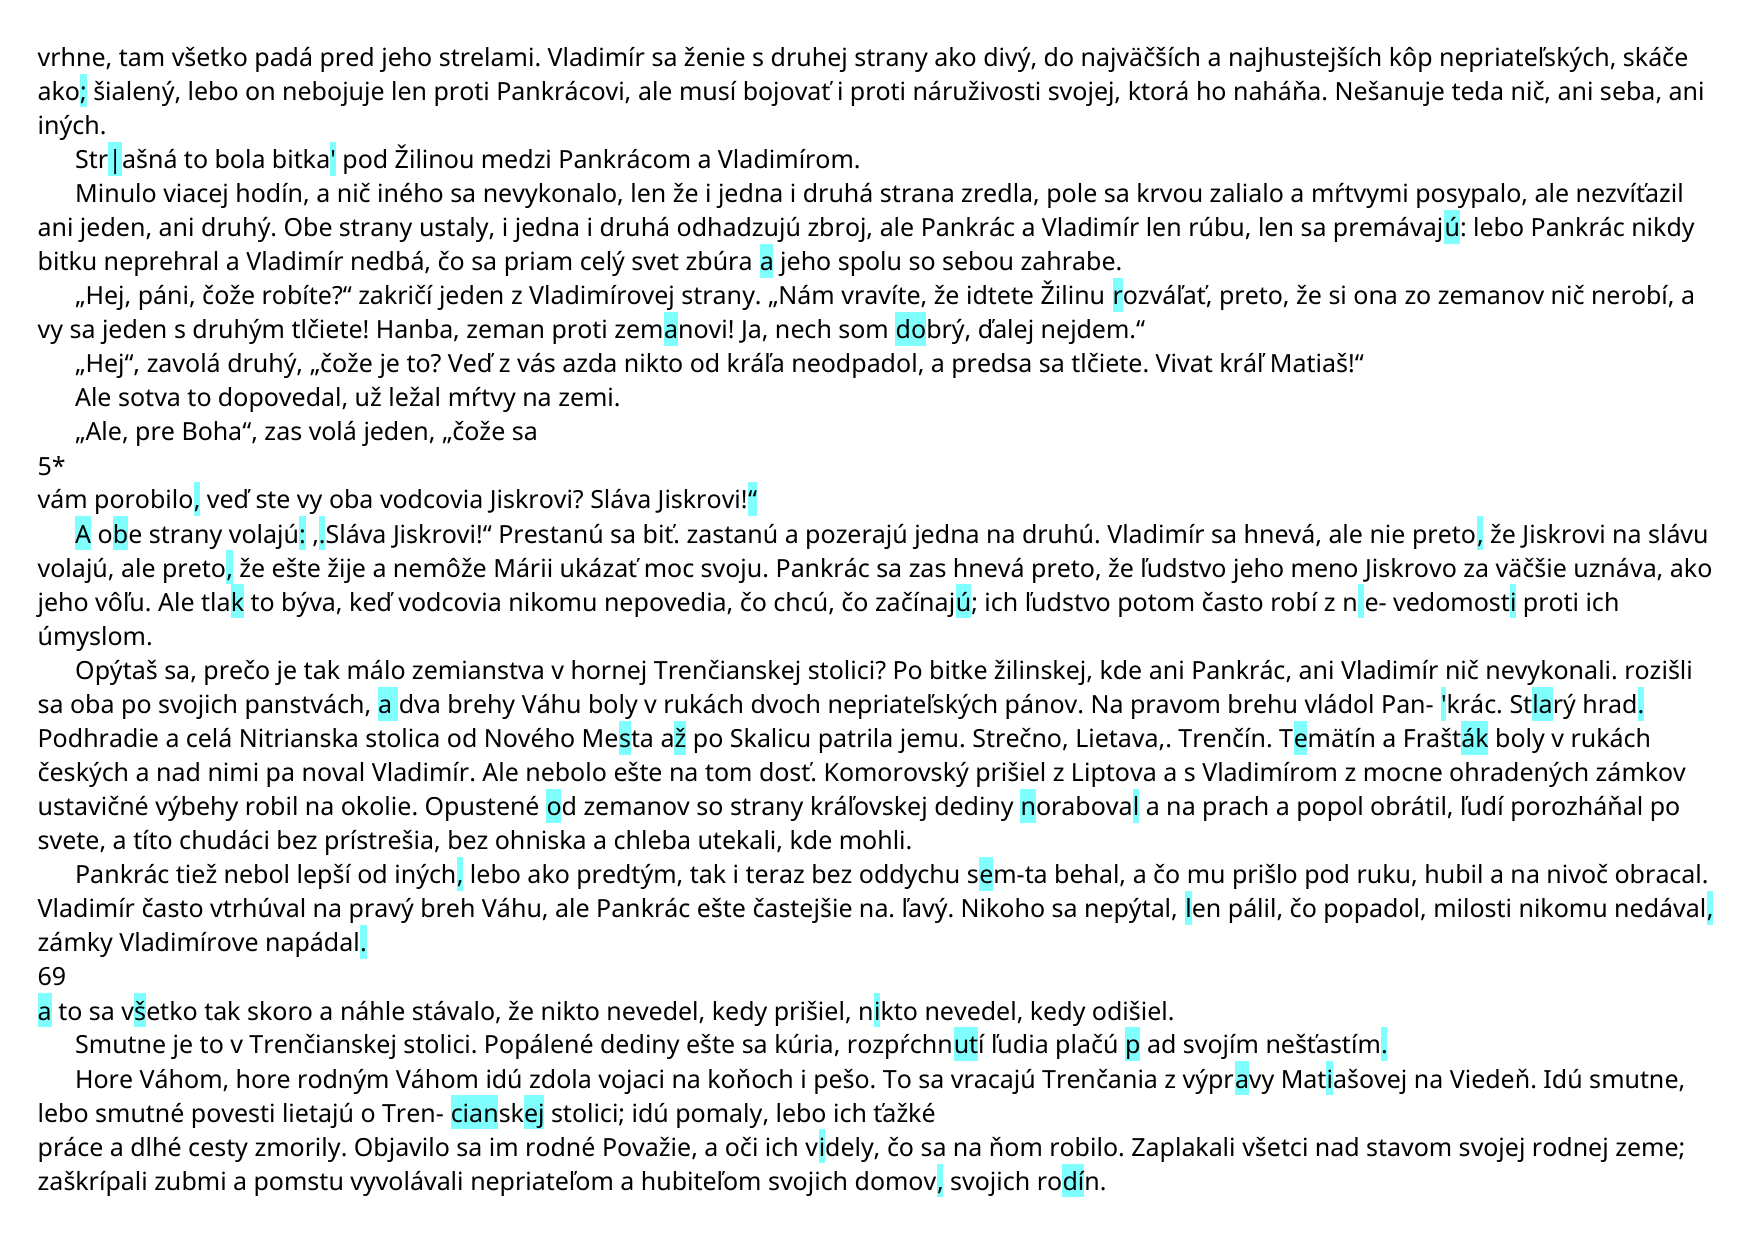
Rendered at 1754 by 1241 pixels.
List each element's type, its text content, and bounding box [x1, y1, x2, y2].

text a to sa všetko tak skoro a náhle stávalo, že nikto nevedel, kedy prišiel, nikto nevedel, kedy odišiel. [37, 993, 1716, 1027]
text Opýtaš sa, prečo je tak málo zemianstva v hornej Trenčianskej stolici? Po bitke žilinskej, kde ani Pankrác, ani Vladimír nič nevykonali. rozišli sa oba po svojich panstvách, a dva brehy Váhu boly v rukách dvoch nepriateľských pánov. Na pravom brehu vládol Pan- 'krác. Stlarý hrad. Podhradie a celá Nitrianska stolica od Nového Mesta až po Skalicu patrila jemu. Strečno, Lietava,. Trenčín. Temätín a Frašták boly v rukách českých a nad nimi pa noval Vladimír. Ale nebolo ešte na tom dosť. Komorovský prišiel z Liptova a s Vladimírom z mocne ohradených zámkov ustavičné výbehy robil na okolie. Opustené od zemanov so strany kráľovskej dediny noraboval a na prach a popol obrátil, ľudí porozháňal po svete, a títo chudáci bez prístrešia, bez ohniska a chleba utekali, kde mohli. [37, 652, 1716, 857]
text Pankrác tiež nebol lepší od iných, lebo ako predtým, tak i teraz bez oddychu sem-ta behal, a čo mu prišlo pod ruku, hubil a na nivoč obracal. Vladimír často vtrhúval na pravý breh Váhu, ale Pankrác ešte častejšie na. ľavý. Nikoho sa nepýtal, len pálil, čo popadol, milosti nikomu nedával, zámky Vladimírove napádal. [37, 857, 1716, 959]
text vám porobilo, veď ste vy oba vodcovia Jiskrovi? Sláva Jiskrovi!“ [37, 482, 1716, 516]
text 5* [37, 448, 1716, 482]
text „Hej, páni, čože robíte?“ zakričí jeden z Vladimírovej strany. „Nám vravíte, že idtete Žilinu rozváľať, preto, že si ona zo zemanov nič nerobí, a vy sa jeden s druhým tlčiete! Hanba, zeman proti zemanovi! Ja, nech som dobrý, ďalej nejdem.“ [37, 278, 1716, 346]
text Str|ašná to bola bitka' pod Žilinou medzi Pankrácom a Vladimírom. [37, 142, 1716, 176]
text Minulo viacej hodín, a nič iného sa nevykonalo, len že i jedna i druhá strana zredla, pole sa krvou zalialo a mŕtvymi posypalo, ale nezvíťazil ani jeden, ani druhý. Obe strany ustaly, i jedna i druhá odhadzujú zbroj, ale Pankrác a Vladimír len rúbu, len sa premávajú: lebo Pankrác nikdy bitku neprehral a Vladimír nedbá, čo sa priam celý svet zbúra a jeho spolu so sebou zahrabe. [37, 176, 1716, 278]
text vrhne, tam všetko padá pred jeho strelami. Vladimír sa ženie s druhej strany ako divý, do najväčších a najhustejších kôp nepriateľských, skáče ako; šialený, lebo on nebojuje len proti Pankrácovi, ale musí bojovať i proti náruživosti svojej, ktorá ho naháňa. Nešanuje teda nič, ani seba, ani iných. [37, 39, 1716, 142]
text Ale sotva to dopovedal, už ležal mŕtvy na zemi. [37, 380, 1716, 414]
text Hore Váhom, hore rodným Váhom idú zdola vojaci na koňoch i pešo. To sa vracajú Trenčania z výpravy Matiašovej na Viedeň. Idú smutne, lebo smutné povesti lietajú o Tren- cianskej stolici; idú pomaly, lebo ich ťažké [37, 1061, 1716, 1129]
text A obe strany volajú: ,.Sláva Jiskrovi!“ Prestanú sa biť. zastanú a pozerajú jedna na druhú. Vladimír sa hnevá, ale nie preto, že Jiskrovi na slávu volajú, ale preto, že ešte žije a nemôže Márii ukázať moc svoju. Pankrác sa zas hnevá preto, že ľudstvo jeho meno Jiskrovo za väčšie uznáva, ako jeho vôľu. Ale tlak to býva, keď vodcovia nikomu nepovedia, čo chcú, čo začínajú; ich ľudstvo potom často robí z n e- vedomosti proti ich úmyslom. [37, 516, 1716, 652]
text práce a dlhé cesty zmorily. Objavilo sa im rodné Považie, a oči ich videly, čo sa na ňom robilo. Zaplakali všetci nad stavom svojej rodnej zeme; zaškrípali zubmi a pomstu vyvolávali nepriateľom a hubiteľom svojich domov, svojich rodín. [37, 1129, 1716, 1197]
text 69 [37, 959, 1716, 993]
text „Ale, pre Boha“, zas volá jeden, „čože sa [37, 414, 1716, 448]
text „Hej“, zavolá druhý, „čože je to? Veď z vás azda nikto od kráľa neodpadol, a predsa sa tlčiete. Vivat kráľ Matiaš!“ [37, 346, 1716, 380]
text Smutne je to v Trenčianskej stolici. Popálené dediny ešte sa kúria, rozpŕchnutí ľudia plačú p ad svojím nešťastím. [37, 1027, 1716, 1061]
